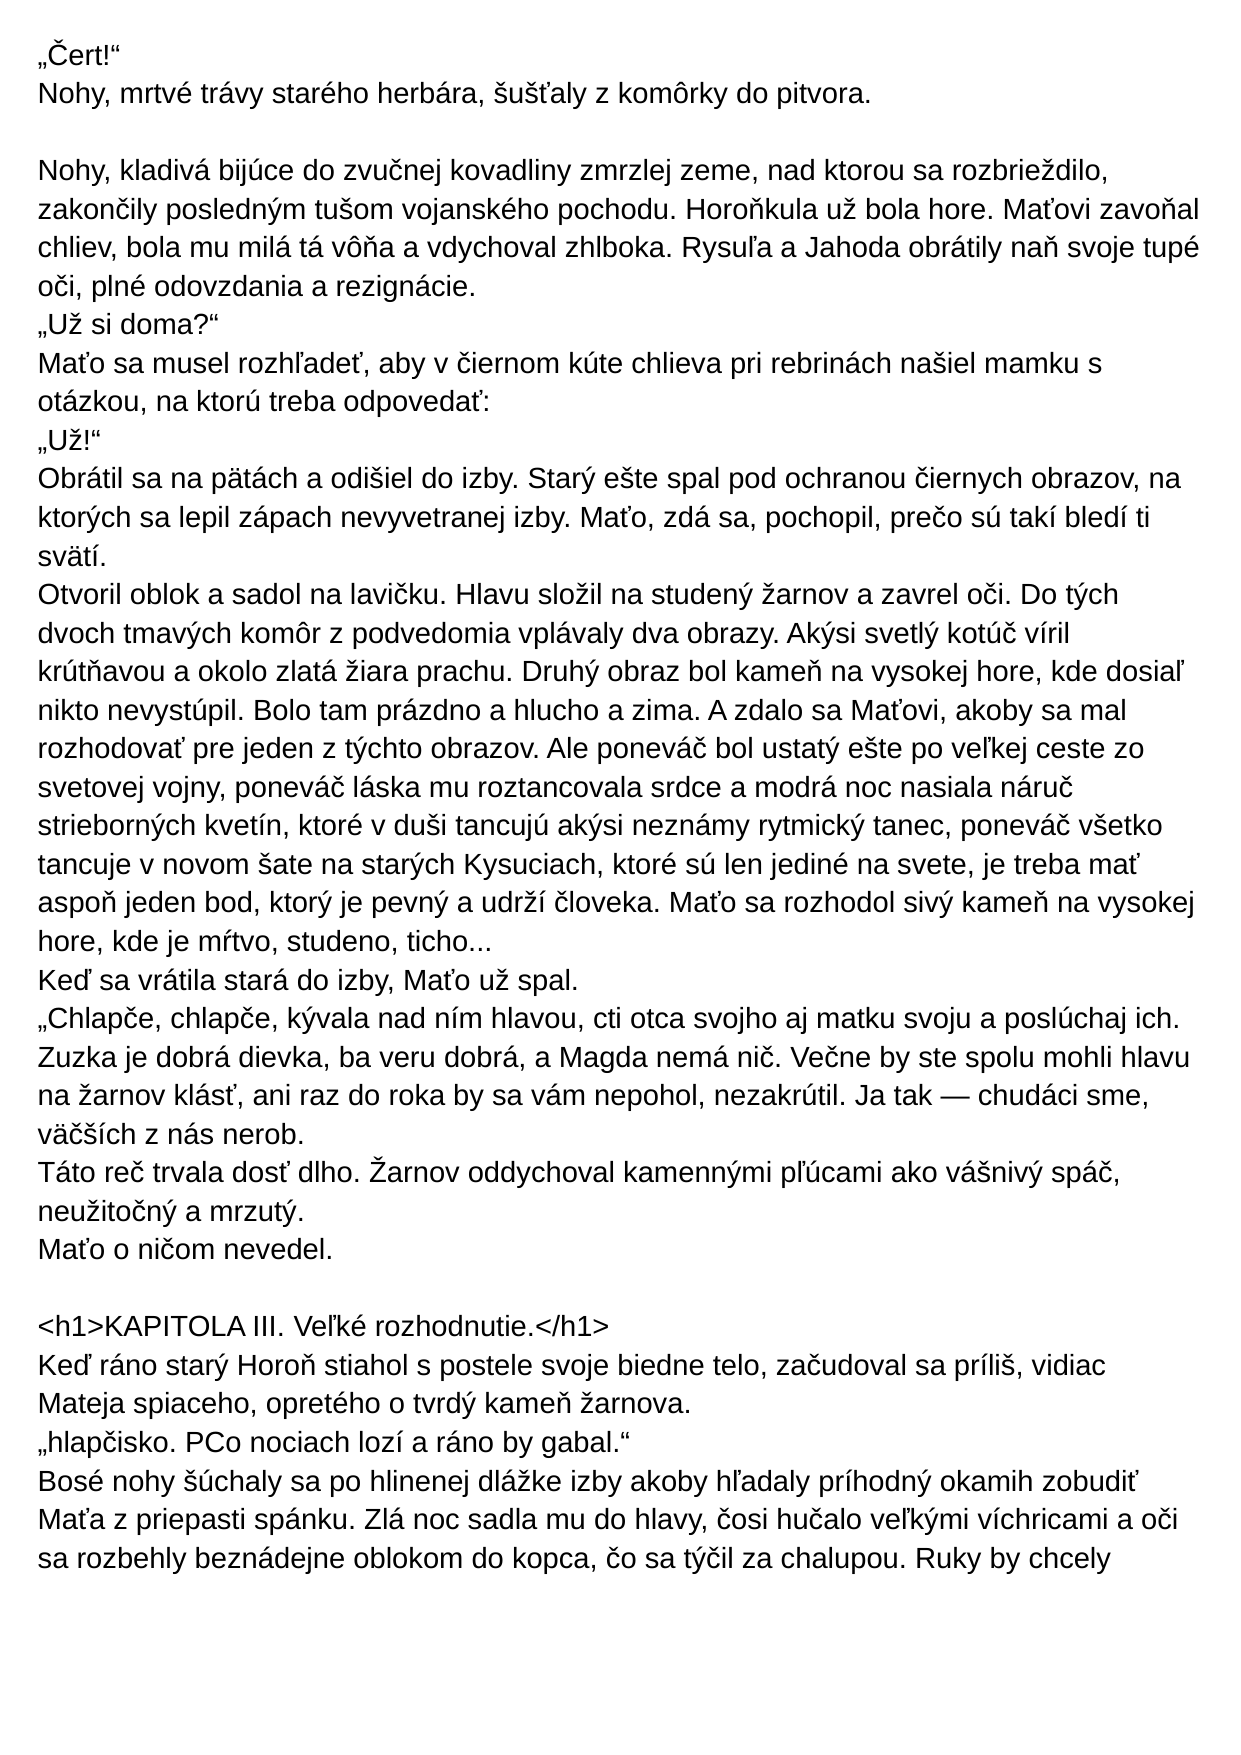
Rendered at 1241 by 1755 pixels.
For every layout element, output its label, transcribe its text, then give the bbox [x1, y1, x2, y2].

text Bosé nohy šúchaly sa po hlinenej dlážke izby akoby hľadaly príhodný okamih zobudiť Maťa z priepasti spánku. Zlá noc sadla mu do hlavy, čosi hučalo veľkými víchricami a oči sa rozbehly beznádejne oblokom do kopca, čo sa týčil za chalupou. Ruky by chcely [37, 1463, 1203, 1574]
text Maťo sa musel rozhľadeť, aby v čiernom kúte chlieva pri rebrinách našiel mamku s otázkou, na ktorú treba odpovedať: [37, 346, 1203, 418]
text Nohy, mrtvé trávy starého herbára, šušťaly z komôrky do pitvora. [37, 76, 1203, 109]
text Táto reč trvala dosť dlho. Žarnov oddychoval kamennými pľúcami ako vášnivý spáč, neužitočný a mrzutý. [37, 1155, 1203, 1227]
text „Čert!“ [37, 37, 1203, 71]
text „Už si doma?“ [37, 307, 1203, 341]
text Otvoril oblok a sadol na lavičku. Hlavu složil na studený žarnov a zavrel oči. Do tých dvoch tmavých komôr z podvedomia vplávaly dva obrazy. Akýsi svetlý kotúč víril krútňavou a okolo zlatá žiara prachu. Druhý obraz bol kameň na vysokej hore, kde dosiaľ nikto nevystúpil. Bolo tam prázdno a hlucho a zima. A zdalo sa Maťovi, akoby sa mal rozhodovať pre jeden z týchto obrazov. Ale poneváč bol ustatý ešte po veľkej ceste zo svetovej vojny, poneváč láska mu roztancovala srdce a modrá noc nasiala náruč strieborných kvetín, ktoré v duši tancujú akýsi neznámy rytmický tanec, poneváč všetko tancuje v novom šate na starých Kysuciach, ktoré sú len jediné na svete, je treba mať aspoň jeden bod, ktorý je pevný a udrží človeka. Maťo sa rozhodol sivý kameň na vysokej hore, kde je mŕtvo, studeno, ticho... [37, 577, 1203, 957]
text Keď ráno starý Horoň stiahol s postele svoje biedne telo, začudoval sa príliš, vidiac Mateja spiaceho, opretého o tvrdý kameň žarnova. [37, 1348, 1203, 1420]
text „Už!“ [37, 423, 1203, 456]
text Keď sa vrátila stará do izby, Maťo už spal. [37, 962, 1203, 996]
text Obrátil sa na pätách a odišiel do izby. Starý ešte spal pod ochranou čiernych obrazov, na ktorých sa lepil zápach nevyvetranej izby. Maťo, zdá sa, pochopil, prečo sú takí bledí ti svätí. [37, 461, 1203, 572]
text „hlapčisko. PCo nociach lozí a ráno by gabal.“ [37, 1425, 1203, 1458]
text Maťo o ničom nevedel. [37, 1232, 1203, 1266]
text „Chlapče, chlapče, kývala nad ním hlavou, cti otca svojho aj matku svoju a poslúchaj ich. Zuzka je dobrá dievka, ba veru dobrá, a Magda nemá nič. Večne by ste spolu mohli hlavu na žarnov klásť, ani raz do roka by sa vám nepohol, nezakrútil. Ja tak — chudáci sme, väčších z nás nerob. [37, 1001, 1203, 1150]
text Nohy, kladivá bijúce do zvučnej kovadliny zmrzlej zeme, nad ktorou sa rozbrieždilo, zakončily posledným tušom vojanského pochodu. Horoňkula už bola hore. Maťovi zavoňal chliev, bola mu milá tá vôňa a vdychoval zhlboka. Rysuľa a Jahoda obrátily naň svoje tupé oči, plné odovzdania a rezignácie. [37, 153, 1203, 302]
text <h1>KAPITOLA III. Veľké rozhodnutie.</h1> [37, 1309, 1203, 1343]
